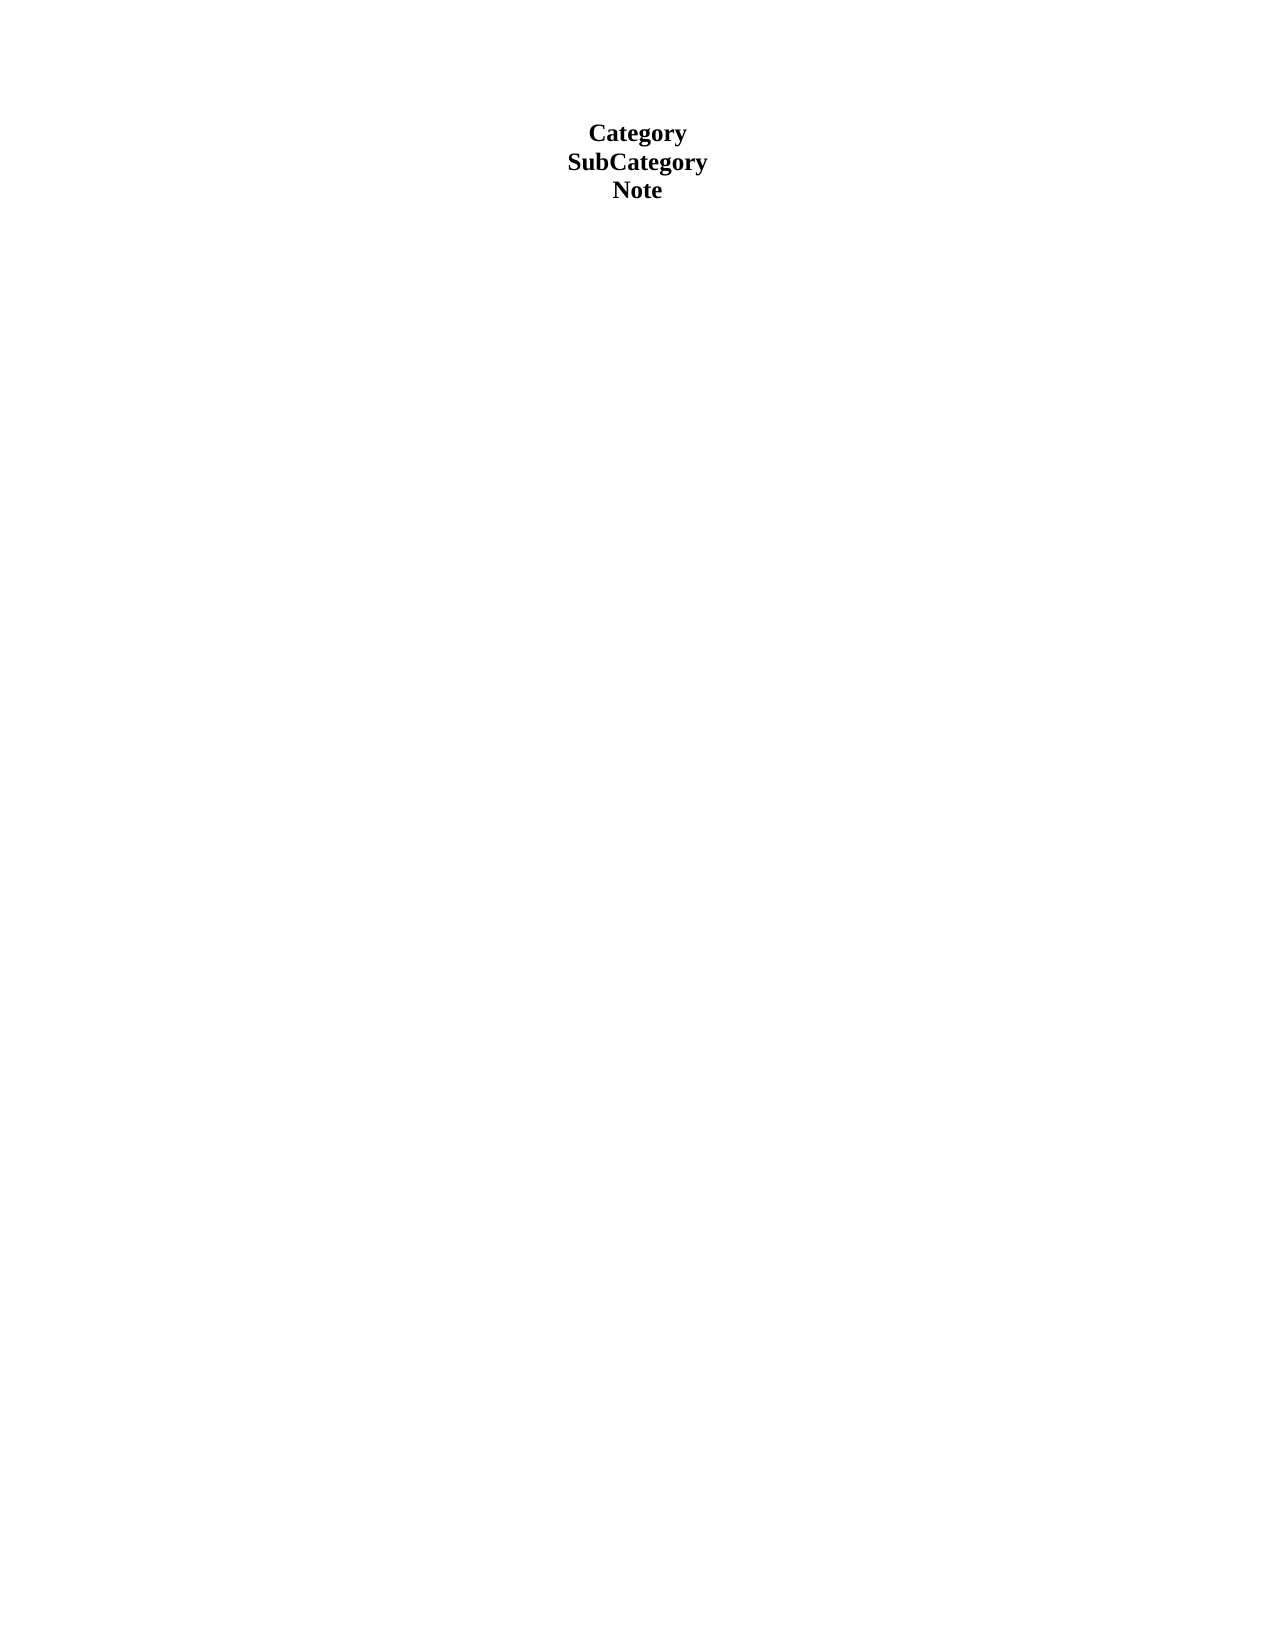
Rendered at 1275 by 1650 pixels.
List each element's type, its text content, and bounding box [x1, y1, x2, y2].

text Note [118, 176, 1157, 204]
text SubCategory [118, 147, 1157, 176]
text Category [118, 118, 1157, 147]
